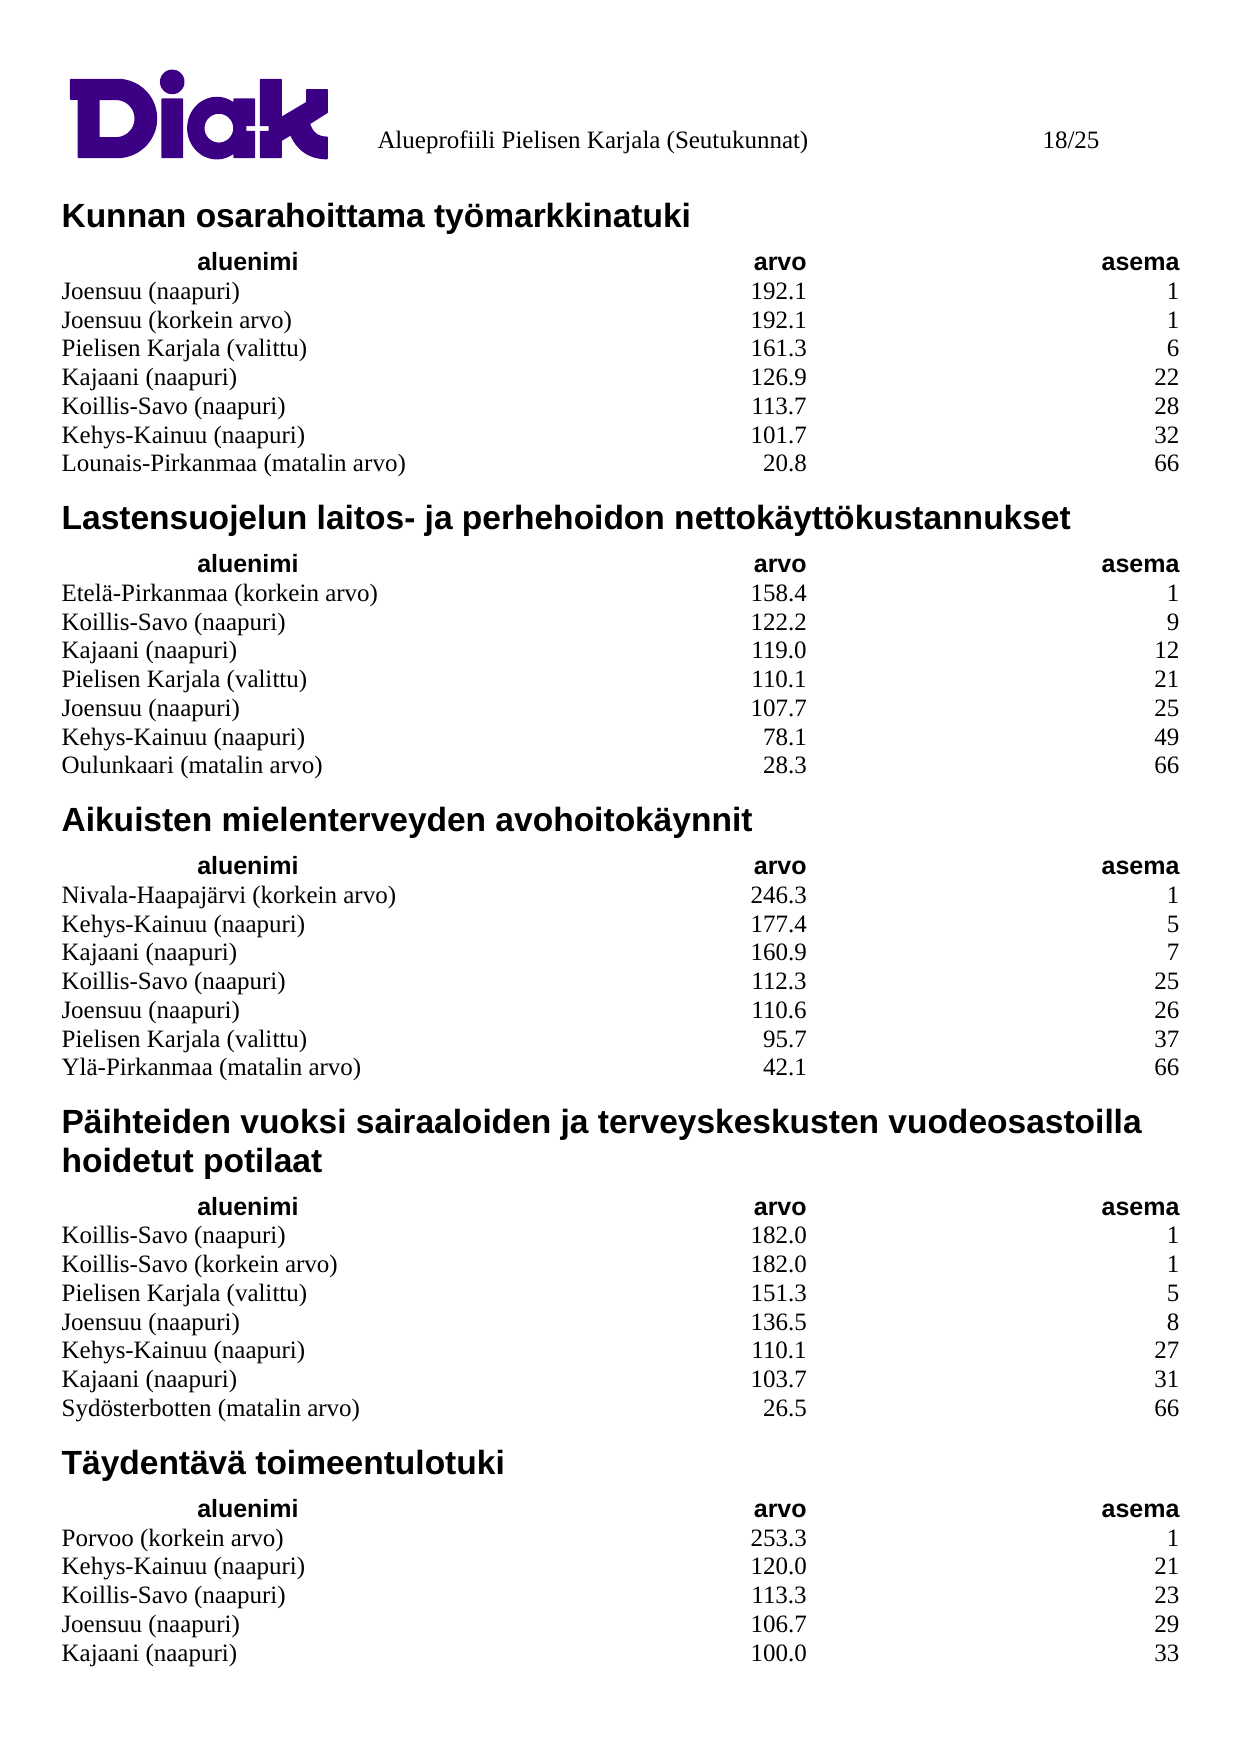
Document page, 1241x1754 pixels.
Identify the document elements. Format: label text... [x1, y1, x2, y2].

table_cell Nivala-Haapajärvi (korkein arvo) [61, 880, 434, 909]
table_cell 103.7 [434, 1364, 806, 1393]
subtitle Lastensuojelun laitos- ja perhehoidon nettokäyttökustannukset [61, 498, 1179, 537]
table_cell Koillis-Savo (korkein arvo) [61, 1249, 434, 1278]
table_cell 113.3 [434, 1580, 806, 1609]
table_header asema [806, 1192, 1179, 1221]
table_header aluenimi [61, 851, 434, 880]
table_cell Kajaani (naapuri) [61, 636, 434, 664]
table_cell 20.8 [434, 449, 806, 477]
table_cell 9 [806, 607, 1179, 636]
table_header arvo [434, 549, 806, 578]
table_cell Porvoo (korkein arvo) [61, 1523, 434, 1551]
table_cell Ylä-Pirkanmaa (matalin arvo) [61, 1053, 434, 1081]
table_cell Kajaani (naapuri) [61, 938, 434, 966]
table_cell 7 [806, 938, 1179, 966]
table_cell Kehys-Kainuu (naapuri) [61, 909, 434, 937]
table_cell 177.4 [434, 909, 806, 937]
table_cell Oulunkaari (matalin arvo) [61, 751, 434, 779]
table_cell Joensuu (korkein arvo) [61, 305, 434, 333]
table_cell 28 [806, 391, 1179, 420]
table_cell 31 [806, 1364, 1179, 1393]
table_cell Koillis-Savo (naapuri) [61, 391, 434, 420]
table_cell 27 [806, 1336, 1179, 1364]
table_cell 192.1 [434, 276, 806, 305]
table_cell 106.7 [434, 1609, 806, 1638]
table_cell Pielisen Karjala (valittu) [61, 334, 434, 362]
table_cell Kajaani (naapuri) [61, 1364, 434, 1393]
table_cell 6 [806, 334, 1179, 362]
table_cell 110.1 [434, 1336, 806, 1364]
table_cell Kajaani (naapuri) [61, 362, 434, 391]
table_header aluenimi [61, 247, 434, 276]
table_header arvo [434, 851, 806, 880]
table_cell 1 [806, 880, 1179, 909]
table_cell 5 [806, 1278, 1179, 1307]
table_cell 1 [806, 1221, 1179, 1249]
table_cell 151.3 [434, 1278, 806, 1307]
table_cell 136.5 [434, 1307, 806, 1336]
table_cell 33 [806, 1638, 1179, 1666]
table_cell Pielisen Karjala (valittu) [61, 1278, 434, 1307]
table_cell 1 [806, 276, 1179, 305]
table_cell 12 [806, 636, 1179, 664]
table_header asema [806, 247, 1179, 276]
table_cell 1 [806, 578, 1179, 607]
table_cell 66 [806, 449, 1179, 477]
table_cell 126.9 [434, 362, 806, 391]
table_cell 23 [806, 1580, 1179, 1609]
table_header asema [806, 851, 1179, 880]
table_cell Joensuu (naapuri) [61, 995, 434, 1024]
table_cell Joensuu (naapuri) [61, 693, 434, 722]
table_cell 25 [806, 966, 1179, 995]
table_cell 161.3 [434, 334, 806, 362]
table_header aluenimi [61, 1192, 434, 1221]
table_cell 120.0 [434, 1551, 806, 1580]
table_cell Sydösterbotten (matalin arvo) [61, 1393, 434, 1422]
table_cell 182.0 [434, 1221, 806, 1249]
table_cell 66 [806, 1393, 1179, 1422]
table_cell 5 [806, 909, 1179, 937]
table_header aluenimi [61, 549, 434, 578]
table_cell 1 [806, 1523, 1179, 1551]
table_cell 21 [806, 1551, 1179, 1580]
table_cell 49 [806, 722, 1179, 751]
table_cell 95.7 [434, 1024, 806, 1052]
subtitle Päihteiden vuoksi sairaaloiden ja terveyskeskusten vuodeosastoilla hoidetut potilaat [61, 1102, 1179, 1179]
table_cell 158.4 [434, 578, 806, 607]
table_cell 21 [806, 664, 1179, 693]
subtitle Aikuisten mielenterveyden avohoitokäynnit [61, 800, 1179, 839]
table_cell 122.2 [434, 607, 806, 636]
table_cell 1 [806, 305, 1179, 333]
table_cell Etelä-Pirkanmaa (korkein arvo) [61, 578, 434, 607]
table_cell Kehys-Kainuu (naapuri) [61, 1336, 434, 1364]
table_cell 25 [806, 693, 1179, 722]
table_cell 113.7 [434, 391, 806, 420]
table_cell 110.6 [434, 995, 806, 1024]
table_cell 66 [806, 751, 1179, 779]
table_cell 100.0 [434, 1638, 806, 1666]
table_cell 28.3 [434, 751, 806, 779]
table_header aluenimi [61, 1494, 434, 1523]
table_cell Joensuu (naapuri) [61, 276, 434, 305]
table_cell Koillis-Savo (naapuri) [61, 607, 434, 636]
table_cell Kehys-Kainuu (naapuri) [61, 1551, 434, 1580]
table_cell Kajaani (naapuri) [61, 1638, 434, 1666]
table_cell 101.7 [434, 420, 806, 448]
table_cell 26 [806, 995, 1179, 1024]
subtitle Kunnan osarahoittama työmarkkinatuki [61, 196, 1179, 235]
table_cell 182.0 [434, 1249, 806, 1278]
table_cell 112.3 [434, 966, 806, 995]
table_cell 37 [806, 1024, 1179, 1052]
table_cell Pielisen Karjala (valittu) [61, 1024, 434, 1052]
table_cell Koillis-Savo (naapuri) [61, 1221, 434, 1249]
table_cell 32 [806, 420, 1179, 448]
table_cell Joensuu (naapuri) [61, 1307, 434, 1336]
table_header asema [806, 549, 1179, 578]
subtitle Täydentävä toimeentulotuki [61, 1443, 1179, 1481]
table_cell Joensuu (naapuri) [61, 1609, 434, 1638]
table_cell Lounais-Pirkanmaa (matalin arvo) [61, 449, 434, 477]
table_cell 1 [806, 1249, 1179, 1278]
table_cell 160.9 [434, 938, 806, 966]
table_cell 42.1 [434, 1053, 806, 1081]
table_cell 119.0 [434, 636, 806, 664]
table_cell 107.7 [434, 693, 806, 722]
table_cell 192.1 [434, 305, 806, 333]
table_cell 246.3 [434, 880, 806, 909]
table_cell 22 [806, 362, 1179, 391]
table_cell 29 [806, 1609, 1179, 1638]
table_cell 26.5 [434, 1393, 806, 1422]
table_header arvo [434, 1192, 806, 1221]
table_cell 78.1 [434, 722, 806, 751]
table_header asema [806, 1494, 1179, 1523]
table_cell 66 [806, 1053, 1179, 1081]
table_cell 110.1 [434, 664, 806, 693]
table_cell Kehys-Kainuu (naapuri) [61, 722, 434, 751]
table_cell 253.3 [434, 1523, 806, 1551]
table_header arvo [434, 247, 806, 276]
table_cell Kehys-Kainuu (naapuri) [61, 420, 434, 448]
table_cell 8 [806, 1307, 1179, 1336]
table_cell Koillis-Savo (naapuri) [61, 966, 434, 995]
table_cell Koillis-Savo (naapuri) [61, 1580, 434, 1609]
table_header arvo [434, 1494, 806, 1523]
table_cell Pielisen Karjala (valittu) [61, 664, 434, 693]
